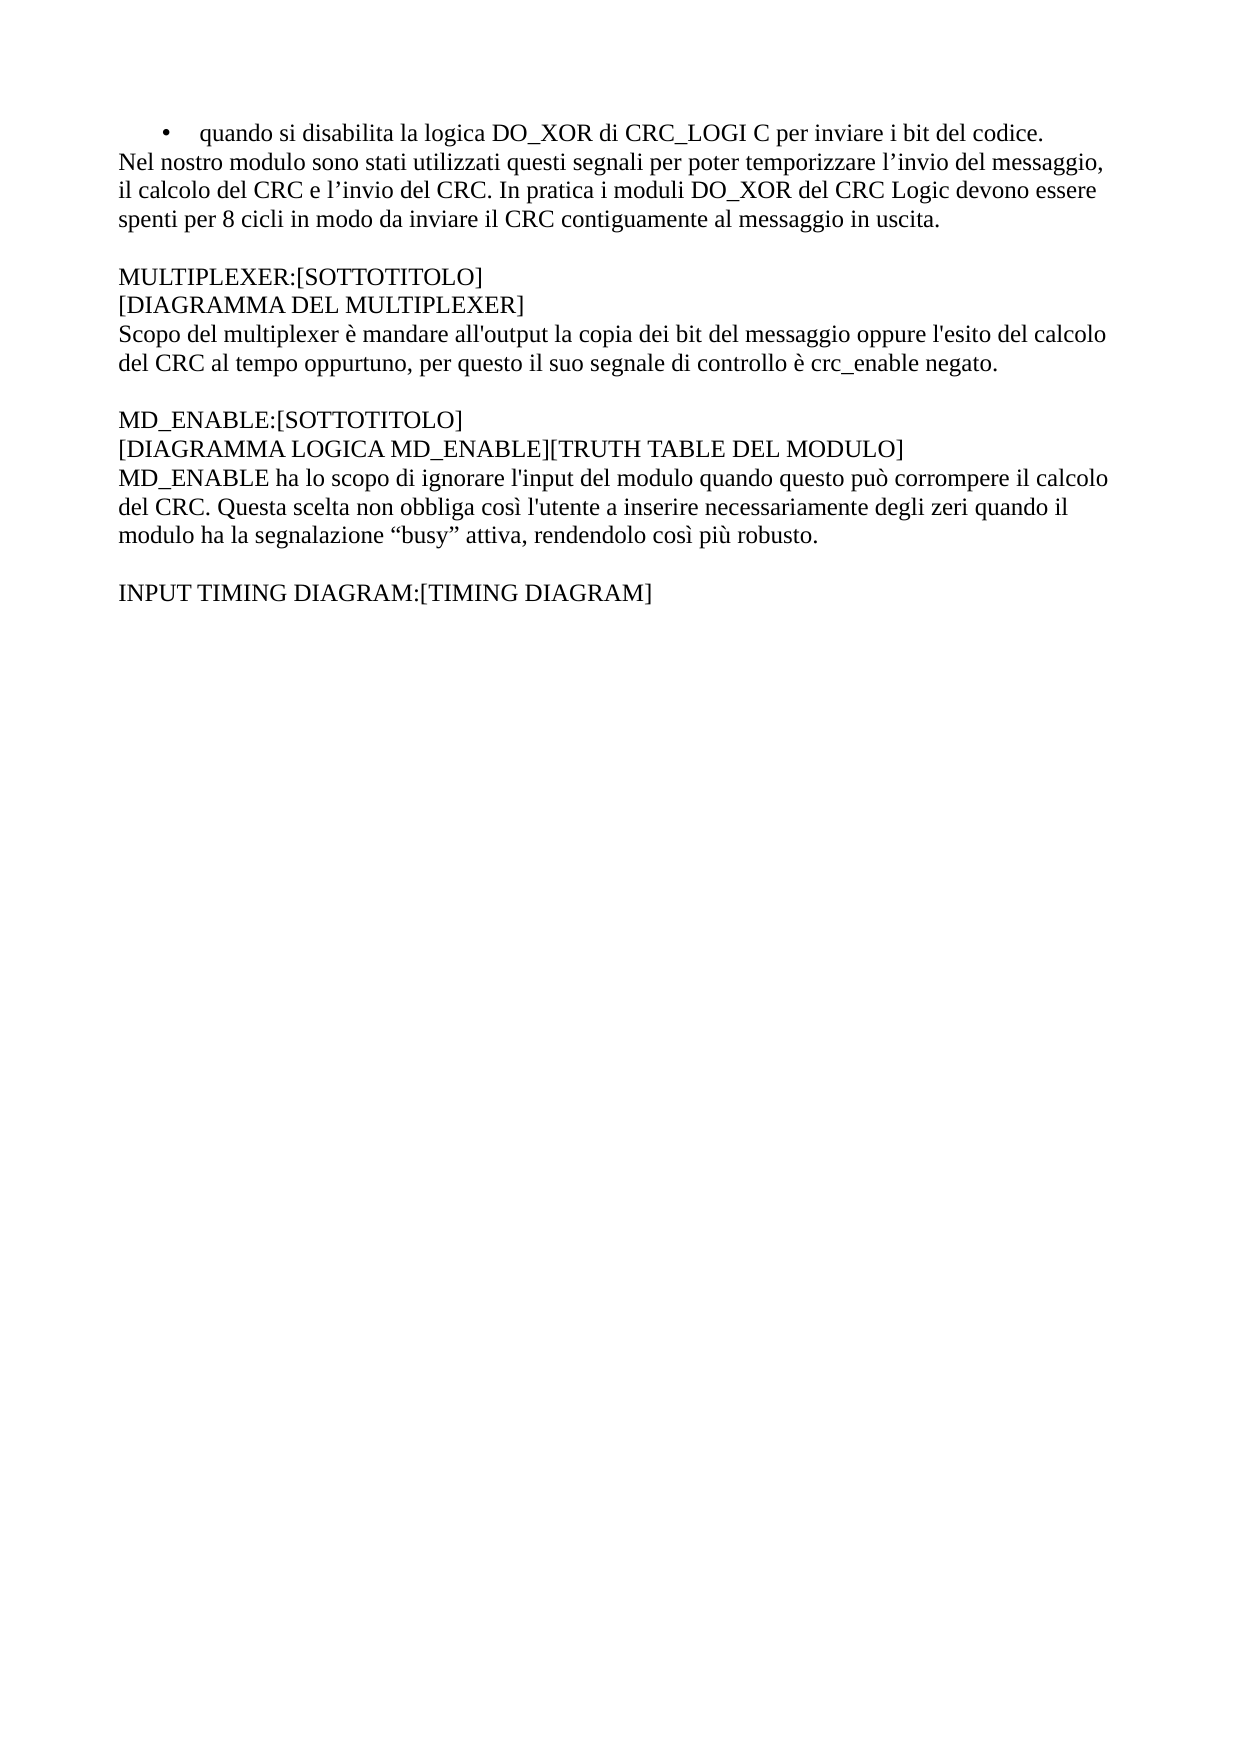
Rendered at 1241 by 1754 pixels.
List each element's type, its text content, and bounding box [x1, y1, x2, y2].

text MD_ENABLE ha lo scopo di ignorare l'input del modulo quando questo può corrompere il calcolo del CRC. Questa scelta non obbliga così l'utente a inserire necessariamente degli zeri quando il modulo ha la segnalazione “busy” attiva, rendendolo così più robusto. [118, 463, 1122, 549]
text INPUT TIMING DIAGRAM:[TIMING DIAGRAM] [118, 578, 1122, 607]
text [DIAGRAMMA LOGICA MD_ENABLE][TRUTH TABLE DEL MODULO] [118, 434, 1122, 463]
list quando si disabilita la logica DO_XOR di CRC_LOGI C per inviare i bit del codice. [162, 118, 1122, 147]
text Scopo del multiplexer è mandare all'output la copia dei bit del messaggio oppure l'esito del calcolo del CRC al tempo oppurtuno, per questo il suo segnale di controllo è crc_enable negato. [118, 319, 1122, 377]
text [DIAGRAMMA DEL MULTIPLEXER] [118, 291, 1122, 319]
text MD_ENABLE:[SOTTOTITOLO] [118, 406, 1122, 434]
text MULTIPLEXER:[SOTTOTITOLO] [118, 262, 1122, 291]
text Nel nostro modulo sono stati utilizzati questi segnali per poter temporizzare l’invio del messaggio, il calcolo del CRC e l’invio del CRC. In pratica i moduli DO_XOR del CRC Logic devono essere spenti per 8 cicli in modo da inviare il CRC contiguamente al messaggio in uscita. [118, 147, 1122, 233]
